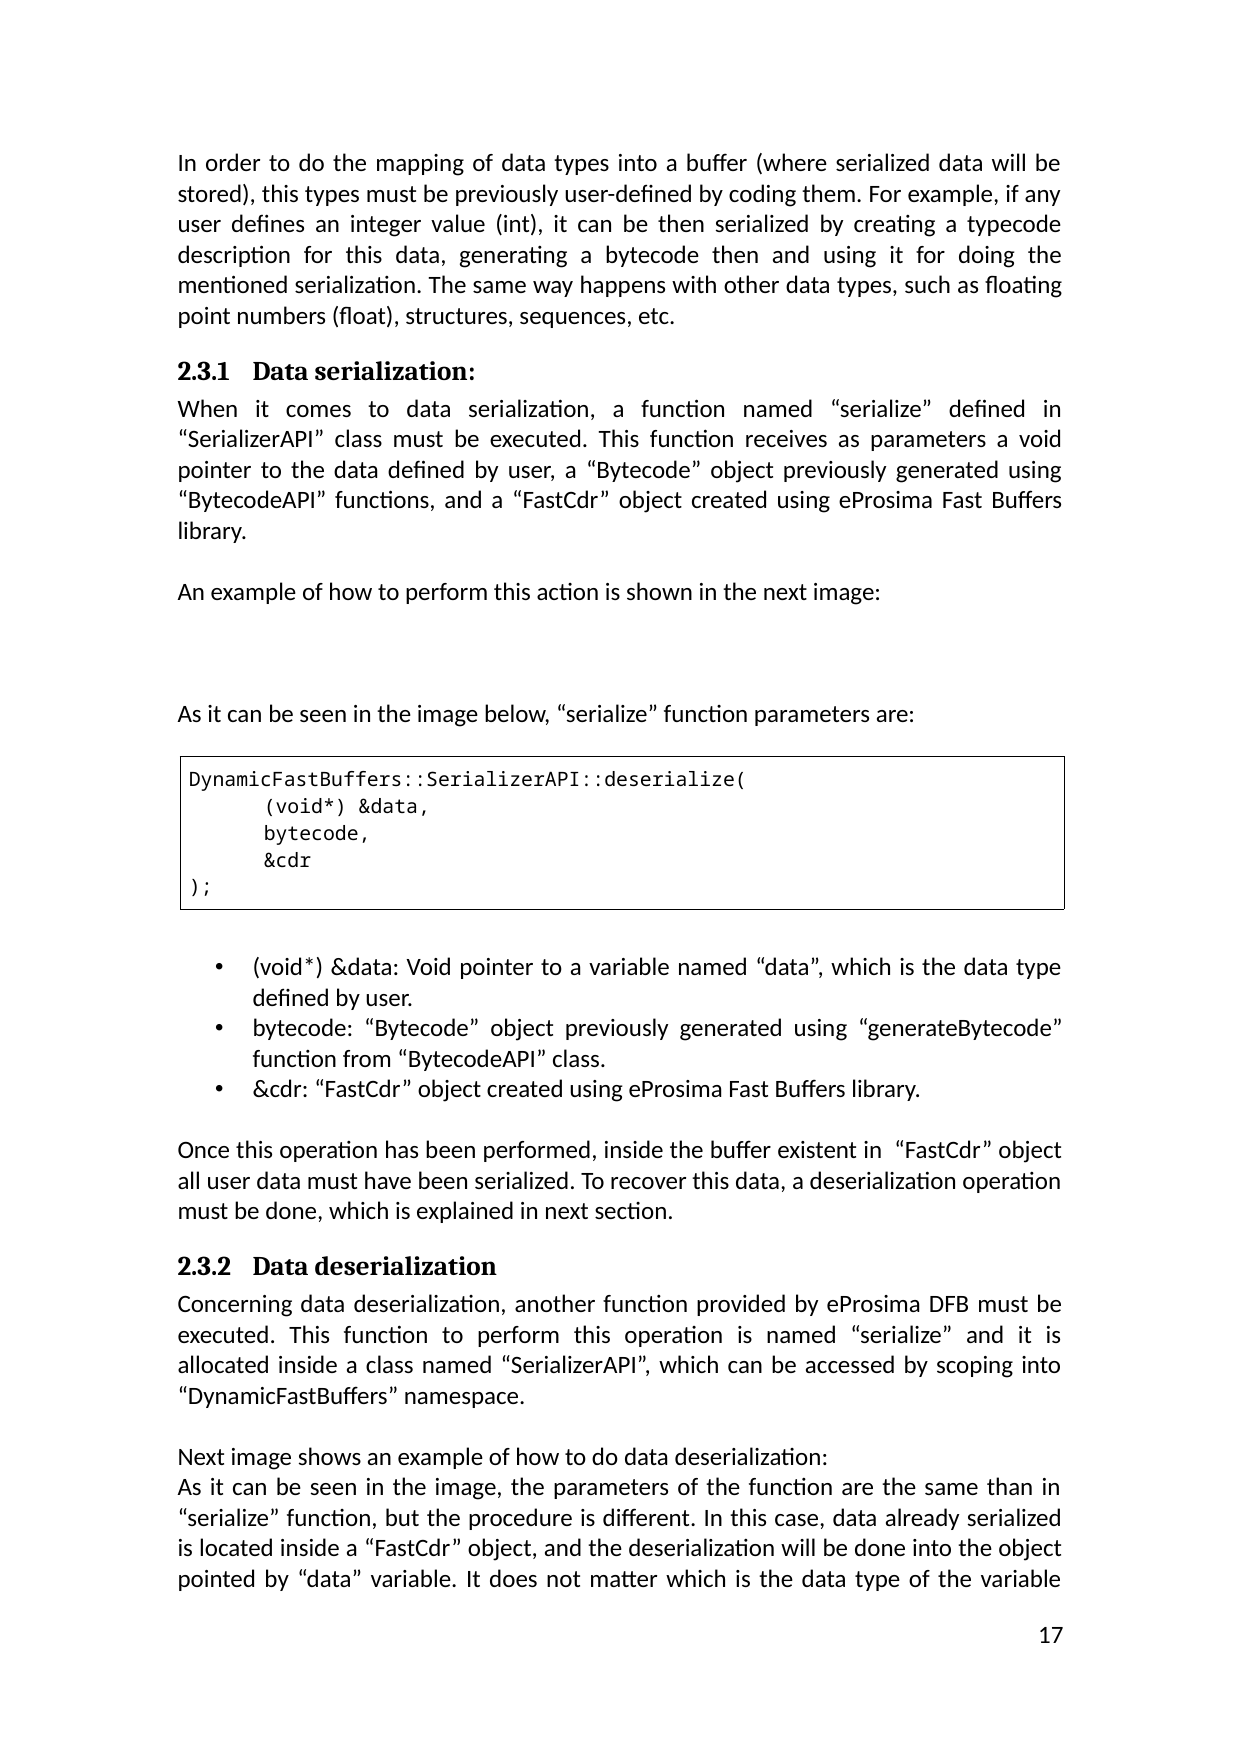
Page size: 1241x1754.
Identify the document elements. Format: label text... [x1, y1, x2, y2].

text ); [188, 873, 1055, 900]
text bytecode, [188, 819, 1055, 846]
list &cdr: “FastCdr” object created using eProsima Fast Buffers library. [215, 1073, 1063, 1104]
text &cdr [188, 846, 1055, 873]
list (void*) &data: Void pointer to a variable named “data”, which is the data type defined by user. [215, 951, 1063, 1012]
list bytecode: “Bytecode” object previously generated using “generateBytecode” function from “BytecodeAPI” class. [215, 1012, 1063, 1073]
text As it can be seen in the image below, “serialize” function parameters are: [177, 698, 1063, 729]
text When it comes to data serialization, a function named “serialize” defined in “SerializerAPI” class must be executed. This function receives as parameters a void pointer to the data defined by user, a “Bytecode” object previously generated using “BytecodeAPI” functions, and a “FastCdr” object created using eProsima Fast Buffers library. [177, 393, 1063, 546]
text (void*) &data, [188, 792, 1055, 819]
text In order to do the mapping of data types into a buffer (where serialized data will be stored), this types must be previously user-defined by coding them. For example, if any user defines an integer value (int), it can be then serialized by creating a typecode description for this data, generating a bytecode then and using it for doing the mentioned serialization. The same way happens with other data types, such as floating point numbers (float), structures, sequences, etc. [177, 148, 1063, 331]
text Once this operation has been performed, inside the buffer existent in “FastCdr” object all user data must have been serialized. To recover this data, a deserialization operation must be done, which is explained in next section. [177, 1134, 1063, 1226]
text Next image shows an example of how to do data deserialization: [177, 1441, 1063, 1471]
text Concerning data deserialization, another function provided by eProsima DFB must be executed. This function to perform this operation is named “serialize” and it is allocated inside a class named “SerializerAPI”, which can be accessed by scoping into “DynamicFastBuffers” namespace. [177, 1288, 1063, 1410]
text As it can be seen in the image, the parameters of the function are the same than in “serialize” function, but the procedure is different. In this case, data already serialized is located inside a “FastCdr” object, and the deserialization will be done into the object pointed by “data” variable. It does not matter which is the data type of the variable [177, 1471, 1063, 1593]
text An example of how to perform this action is shown in the next image: [177, 576, 1063, 607]
text DynamicFastBuffers::SerializerAPI::deserialize( [188, 765, 1055, 792]
subtitle Data deserialization [177, 1251, 1063, 1282]
subtitle Data serialization: [177, 356, 1063, 387]
